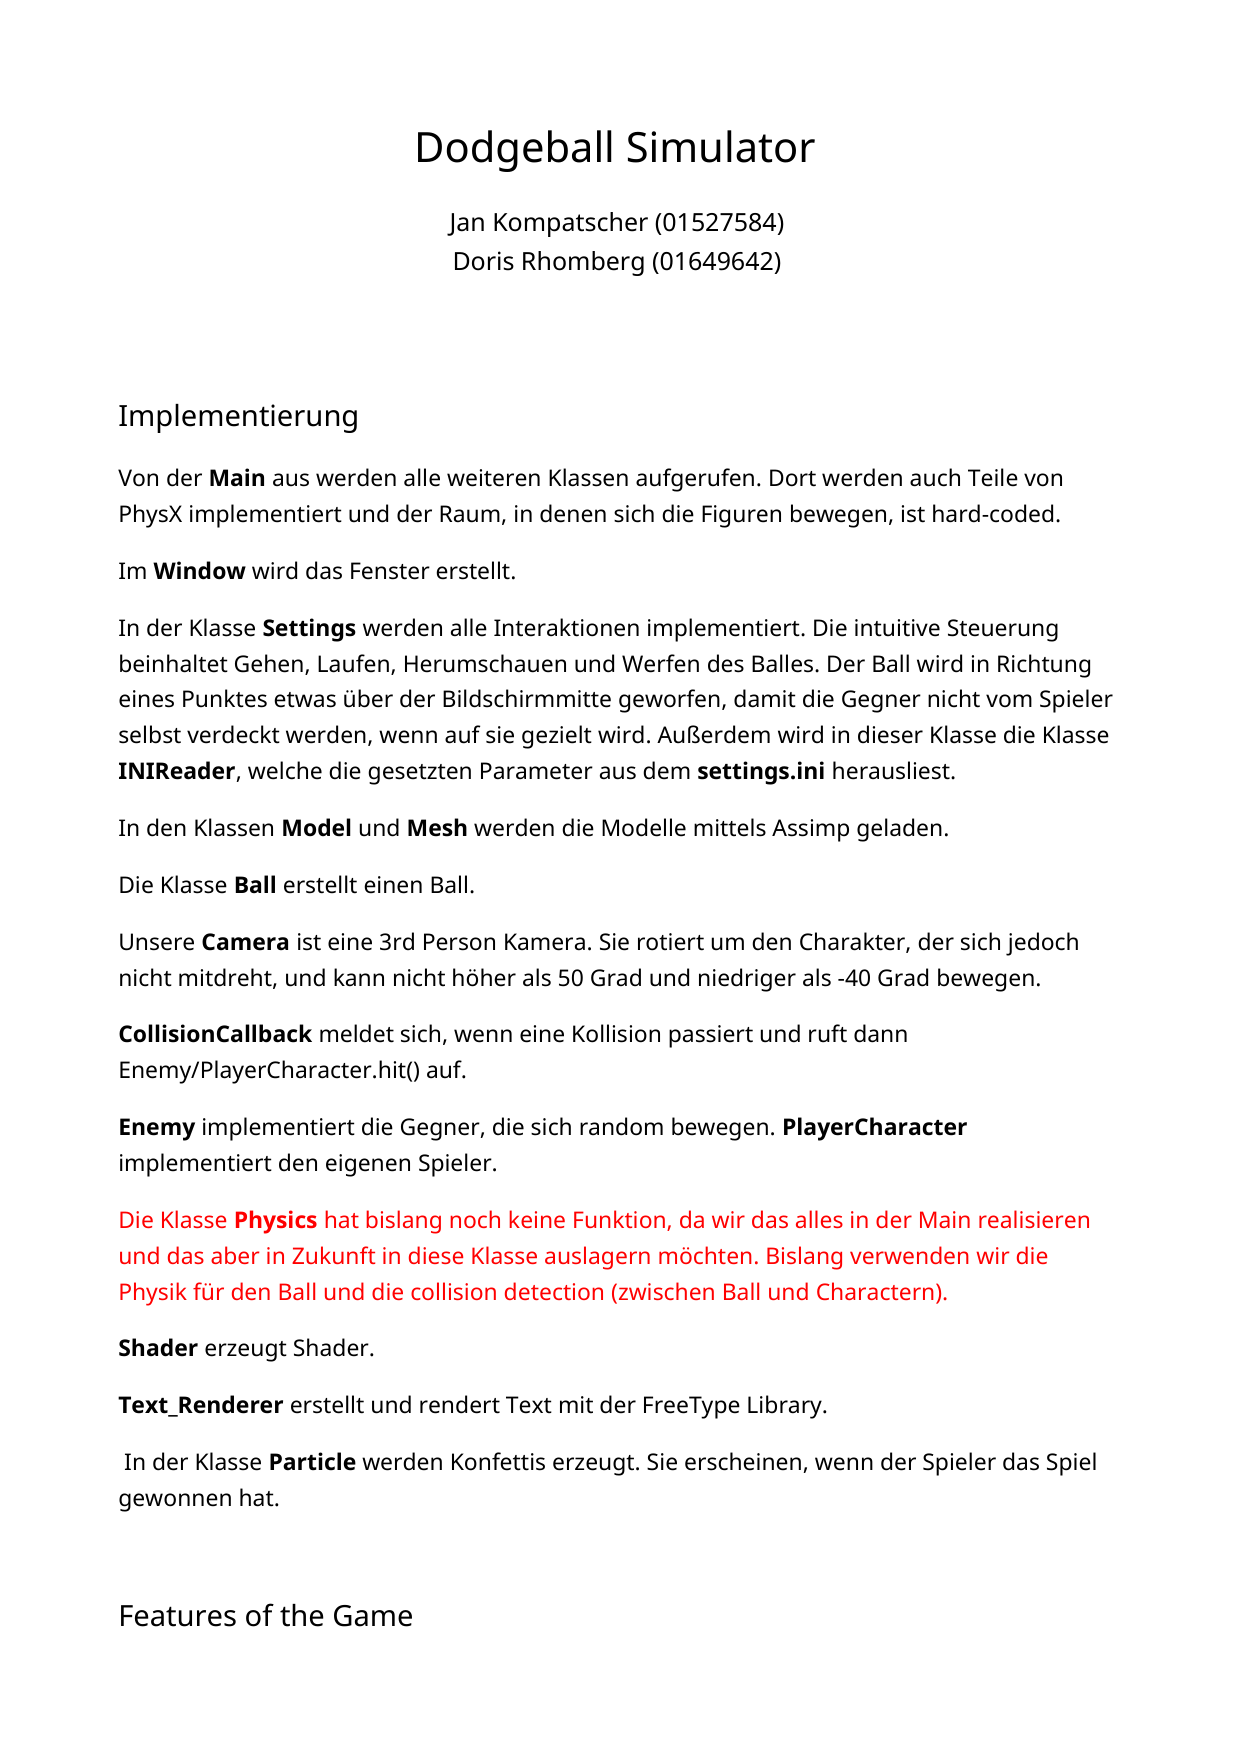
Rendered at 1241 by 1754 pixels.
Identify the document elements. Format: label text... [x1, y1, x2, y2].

text Die Klasse Physics hat bislang noch keine Funktion, da wir das alles in der Main realisieren und das aber in Zukunft in diese Klasse auslagern möchten. Bislang verwenden wir die Physik für den Ball und die collision detection (zwischen Ball und Charactern). [118, 1204, 1122, 1307]
text Jan Kompatscher (01527584) Doris Rhomberg (01649642) [118, 204, 1122, 313]
text CollisionCallback meldet sich, wenn eine Kollision passiert und ruft dann Enemy/PlayerCharacter.hit() auf. [118, 1018, 1122, 1086]
text In den Klassen Model und Mesh werden die Modelle mittels Assimp geladen. [118, 812, 1122, 843]
text In der Klasse Settings werden alle Interaktionen implementiert. Die intuitive Steuerung beinhaltet Gehen, Laufen, Herumschauen und Werfen des Balles. Der Ball wird in Richtung eines Punktes etwas über der Bildschirmmitte geworfen, damit die Gegner nicht vom Spieler selbst verdeckt werden, wenn auf sie gezielt wird. Außerdem wird in dieser Klasse die Klasse INIReader, welche die gesetzten Parameter aus dem settings.ini herausliest. [118, 612, 1122, 787]
text Die Klasse Ball erstellt einen Ball. [118, 869, 1122, 900]
text Enemy implementiert die Gegner, die sich random bewegen. PlayerCharacter implementiert den eigenen Spieler. [118, 1111, 1122, 1178]
text Unsere Camera ist eine 3rd Person Kamera. Sie rotiert um den Charakter, der sich jedoch nicht mitdreht, und kann nicht höher als 50 Grad und niedriger als -40 Grad bewegen. [118, 926, 1122, 993]
text In der Klasse Particle werden Konfettis erzeugt. Sie erscheinen, wenn der Spieler das Spiel gewonnen hat. [118, 1446, 1122, 1513]
text Shader erzeugt Shader. [118, 1332, 1122, 1364]
text Von der Main aus werden alle weiteren Klassen aufgerufen. Dort werden auch Teile von PhysX implementiert und der Raum, in denen sich die Figuren bewegen, ist hard-coded. [118, 462, 1122, 529]
text Dodgeball Simulator [118, 118, 1122, 175]
text Im Window wird das Fenster erstellt. [118, 555, 1122, 586]
text Text_Renderer erstellt und rendert Text mit der FreeType Library. [118, 1389, 1122, 1420]
text Features of the Game [118, 1595, 1122, 1635]
text Implementierung [118, 396, 1122, 435]
